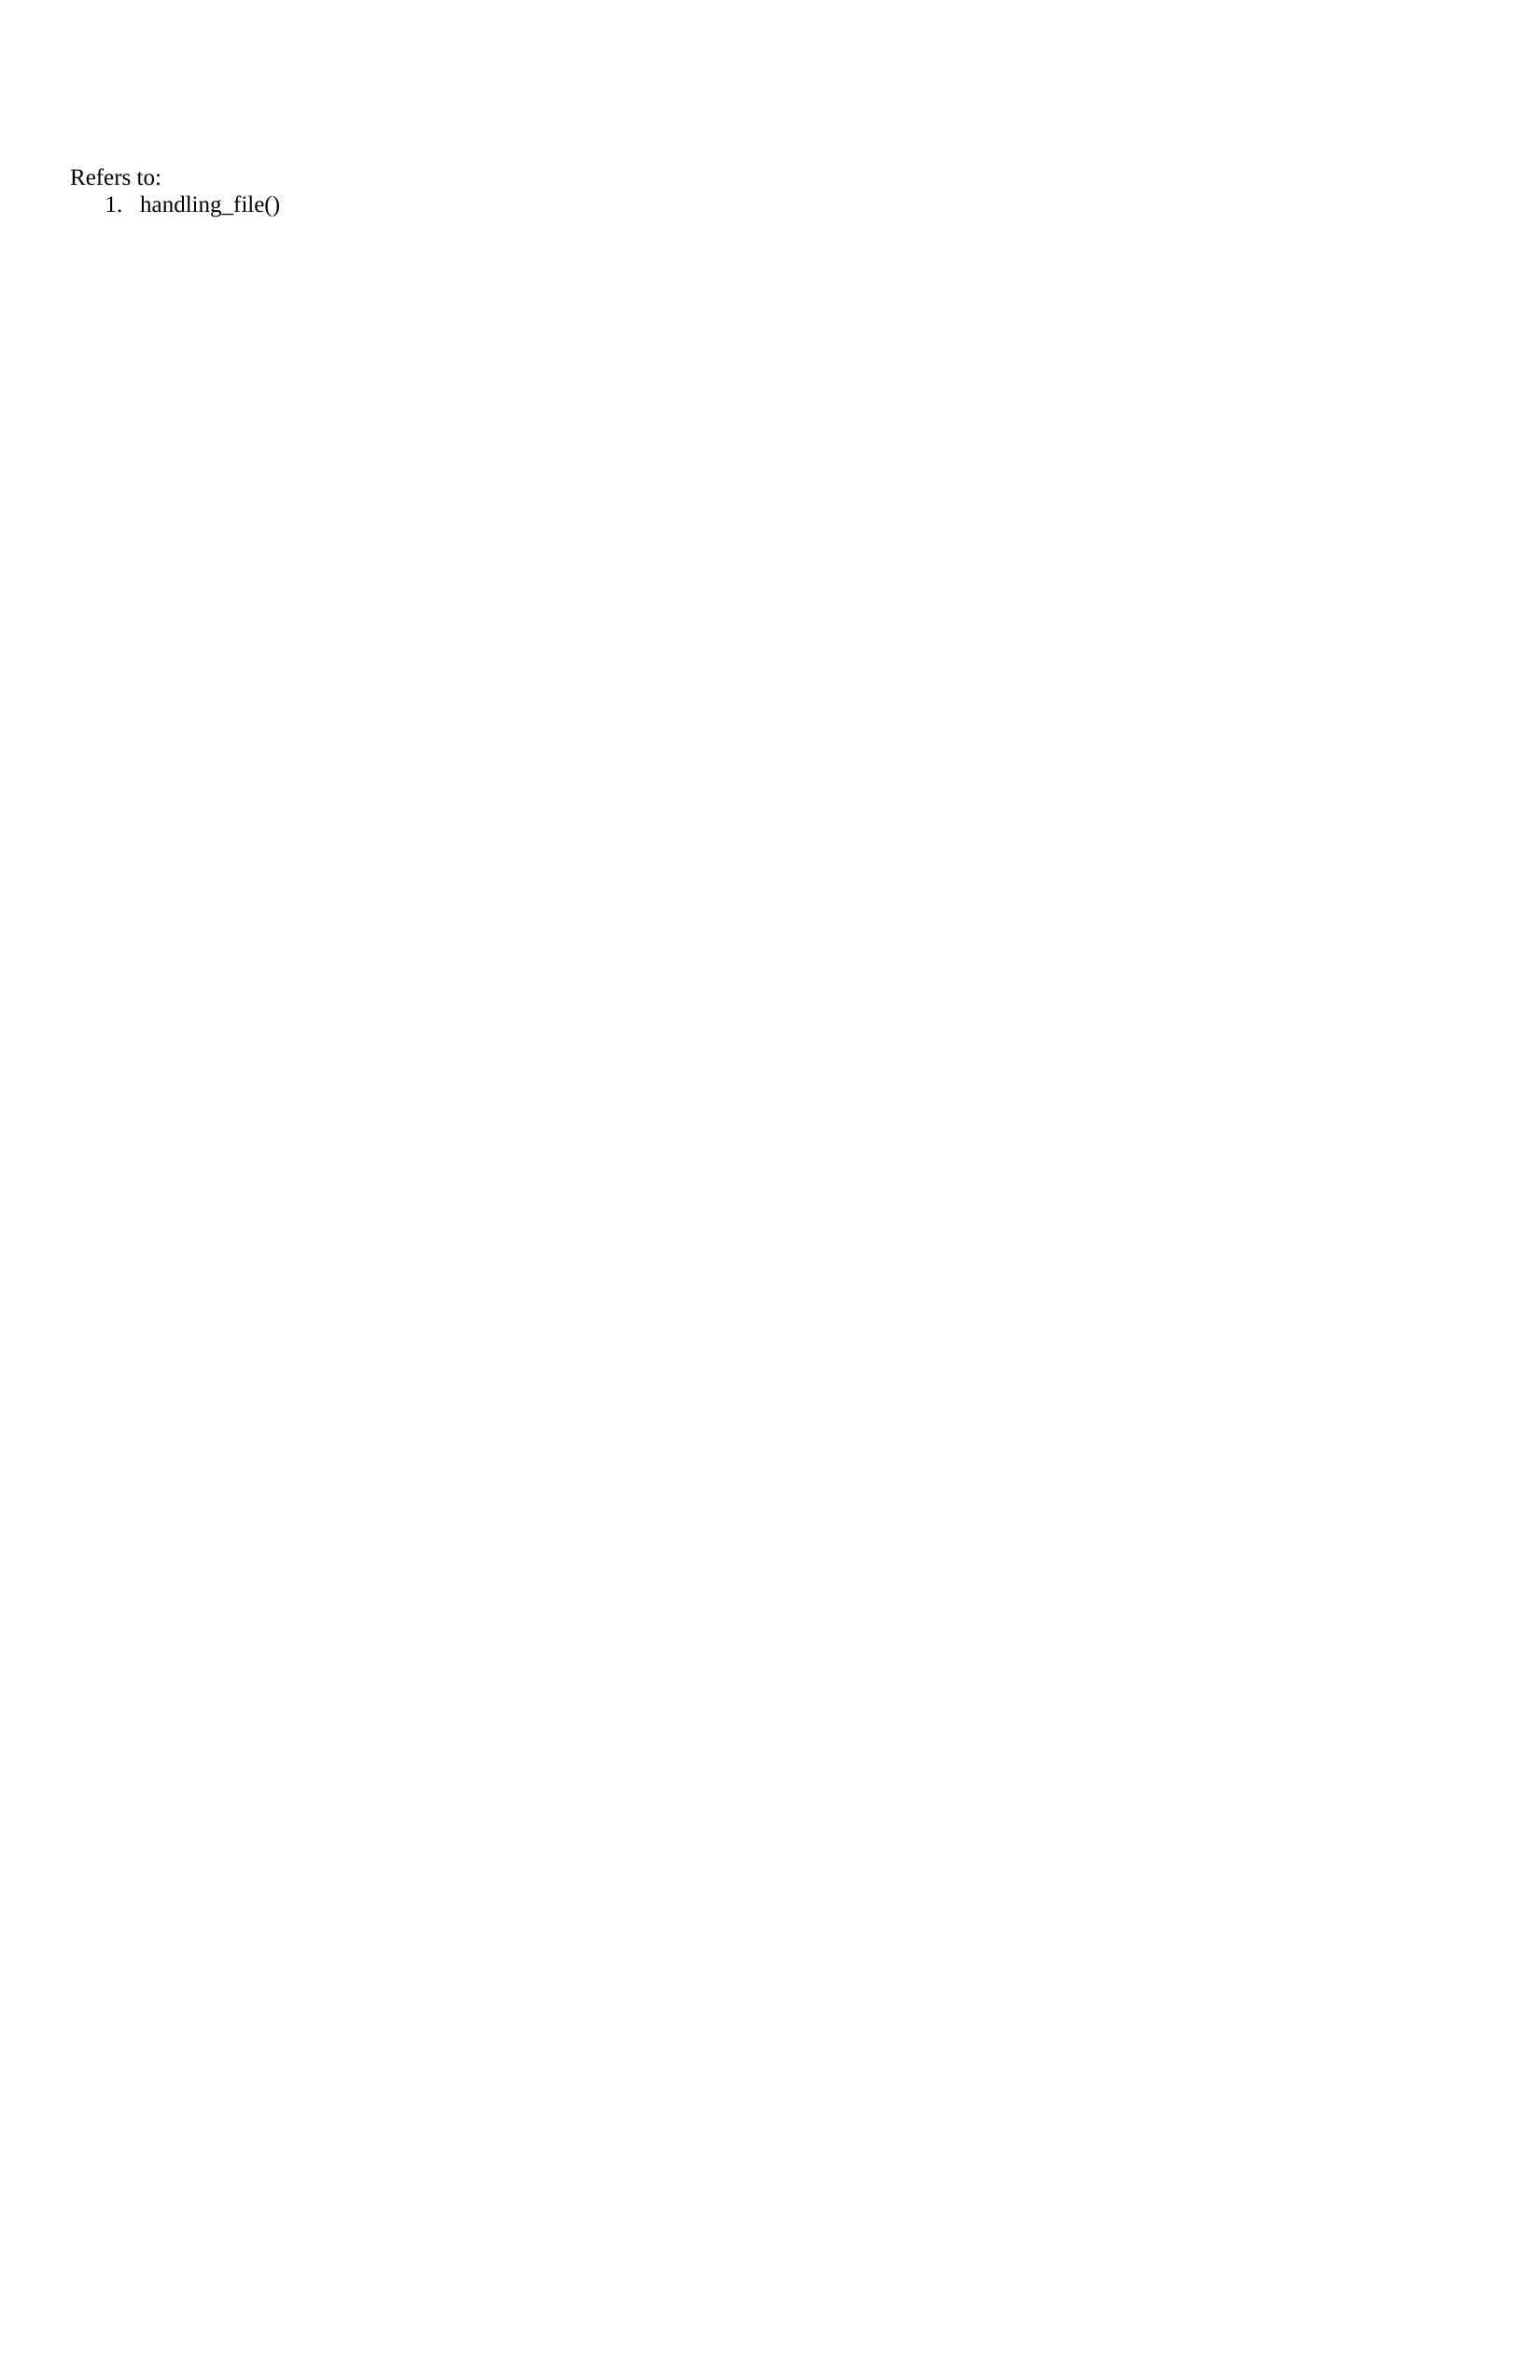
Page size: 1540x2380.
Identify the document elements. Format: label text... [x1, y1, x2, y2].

list handling_file() [105, 190, 1478, 217]
text Refers to: [70, 164, 1478, 190]
